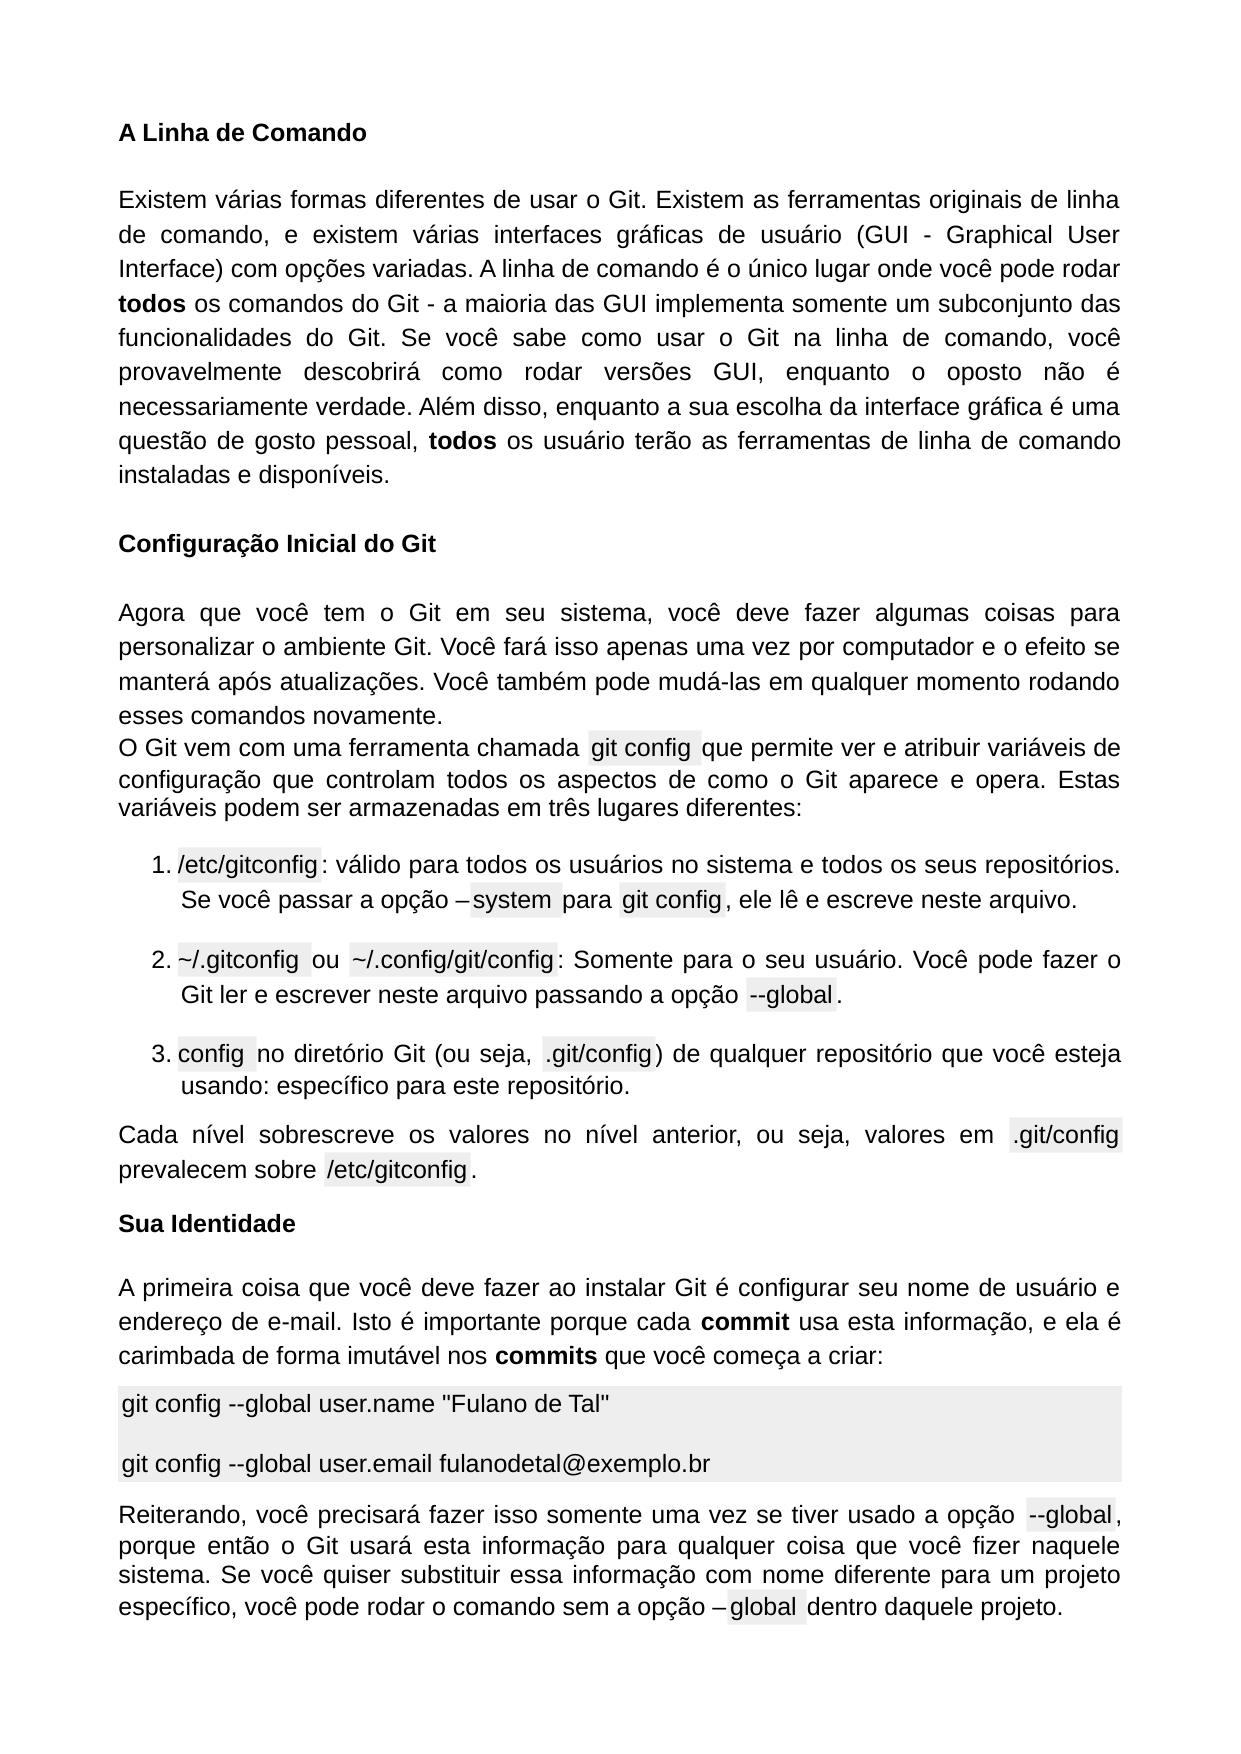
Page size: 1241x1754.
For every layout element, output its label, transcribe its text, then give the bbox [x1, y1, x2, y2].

text Cada nível sobrescreve os valores no nível anterior, ou seja, valores em .git/config prevalecem sobre /etc/gitconfig. [118, 1117, 1122, 1187]
list config no diretório Git (ou seja, .git/config) de qualquer repositório que você esteja usando: específico para este repositório. [151, 1036, 1122, 1100]
subtitle A Linha de Comando [118, 118, 1122, 147]
text git config --global user.email fulanodetal@exemplo.br [119, 1446, 1122, 1481]
text Existem várias formas diferentes de usar o Git. Existem as ferramentas originais de linha de comando, e existem várias interfaces gráficas de usuário (GUI - Graphical User Interface) com opções variadas. A linha de comando é o único lugar onde você pode rodar todos os comandos do Git - a maioria das GUI implementa somente um subconjunto das funcionalidades do Git. Se você sabe como usar o Git na linha de comando, você provavelmente descobrirá como rodar versões GUI, enquanto o oposto não é necessariamente verdade. Além disso, enquanto a sua escolha da interface gráfica é uma questão de gosto pessoal, todos os usuário terão as ferramentas de linha de comando instaladas e disponíveis. [118, 180, 1122, 489]
list /etc/gitconfig: válido para todos os usuários no sistema e todos os seus repositórios. Se você passar a opção –system para git config, ele lê e escreve neste arquivo. [151, 847, 1122, 917]
text O Git vem com uma ferramenta chamada git config que permite ver e atribuir variáveis de configuração que controlam todos os aspectos de como o Git aparece e opera. Estas variáveis podem ser armazenadas em três lugares diferentes: [118, 730, 1122, 822]
text A primeira coisa que você deve fazer ao instalar Git é configurar seu nome de usuário e endereço de e-mail. Isto é importante porque cada commit usa esta informação, e ela é carimbada de forma imutável nos commits que você começa a criar: [118, 1267, 1122, 1370]
text Reiterando, você precisará fazer isso somente uma vez se tiver usado a opção --global, porque então o Git usará esta informação para qualquer coisa que você fizer naquele sistema. Se você quiser substituir essa informação com nome diferente para um projeto específico, você pode rodar o comando sem a opção –global dentro daquele projeto. [118, 1497, 1122, 1624]
list ~/.gitconfig ou ~/.config/git/config: Somente para o seu usuário. Você pode fazer o Git ler e escrever neste arquivo passando a opção --global. [151, 942, 1122, 1011]
subtitle Configuração Inicial do Git [118, 524, 1122, 558]
text git config --global user.name "Fulano de Tal" [119, 1387, 1122, 1418]
subtitle Sua Identidade [118, 1187, 1122, 1238]
text Agora que você tem o Git em seu sistema, você deve fazer algumas coisas para personalizar o ambiente Git. Você fará isso apenas uma vez por computador e o efeito se manterá após atualizações. Você também pode mudá-las em qualquer momento rodando esses comandos novamente. [118, 592, 1122, 730]
